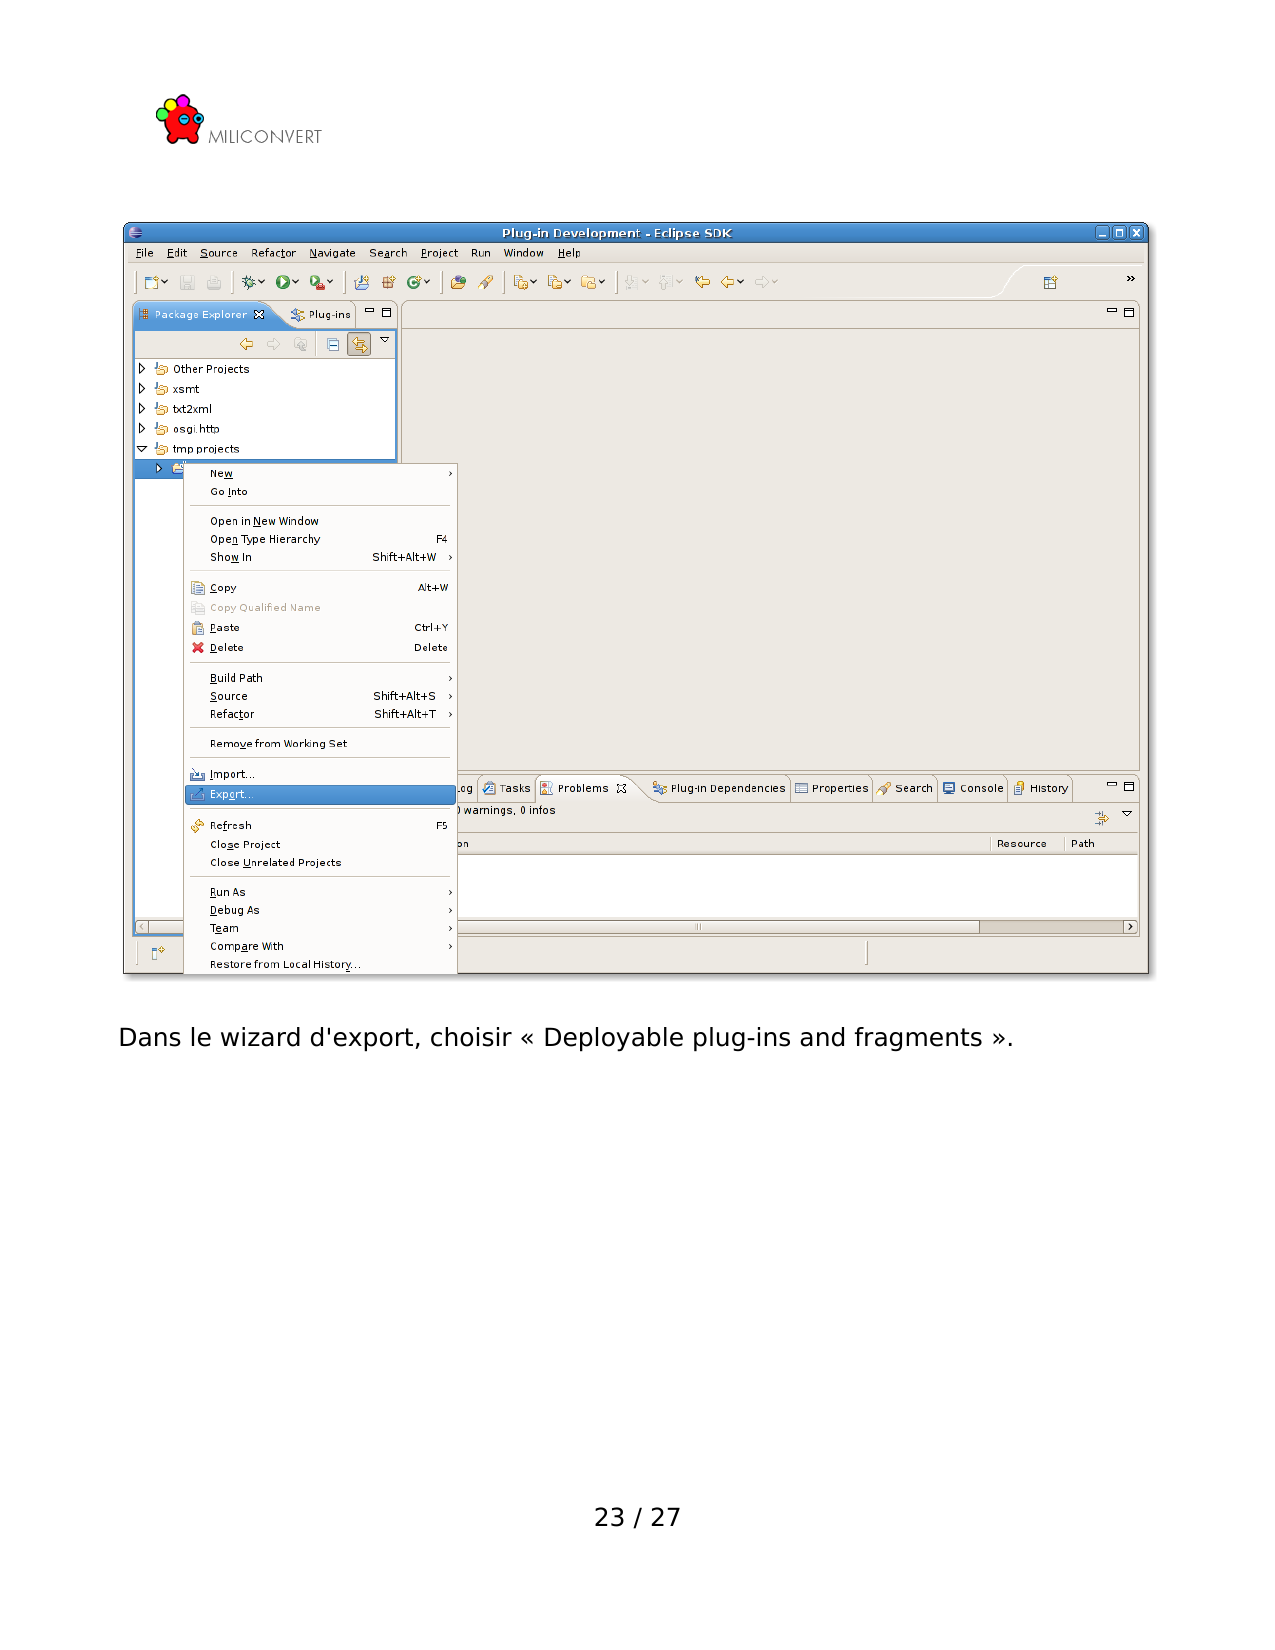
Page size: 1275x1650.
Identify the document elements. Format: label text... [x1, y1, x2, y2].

picture [118, 217, 1157, 982]
picture [132, 69, 354, 176]
text Dans le wizard d'export, choisir « Deployable plug-ins and fragments ». [118, 1023, 1157, 1052]
